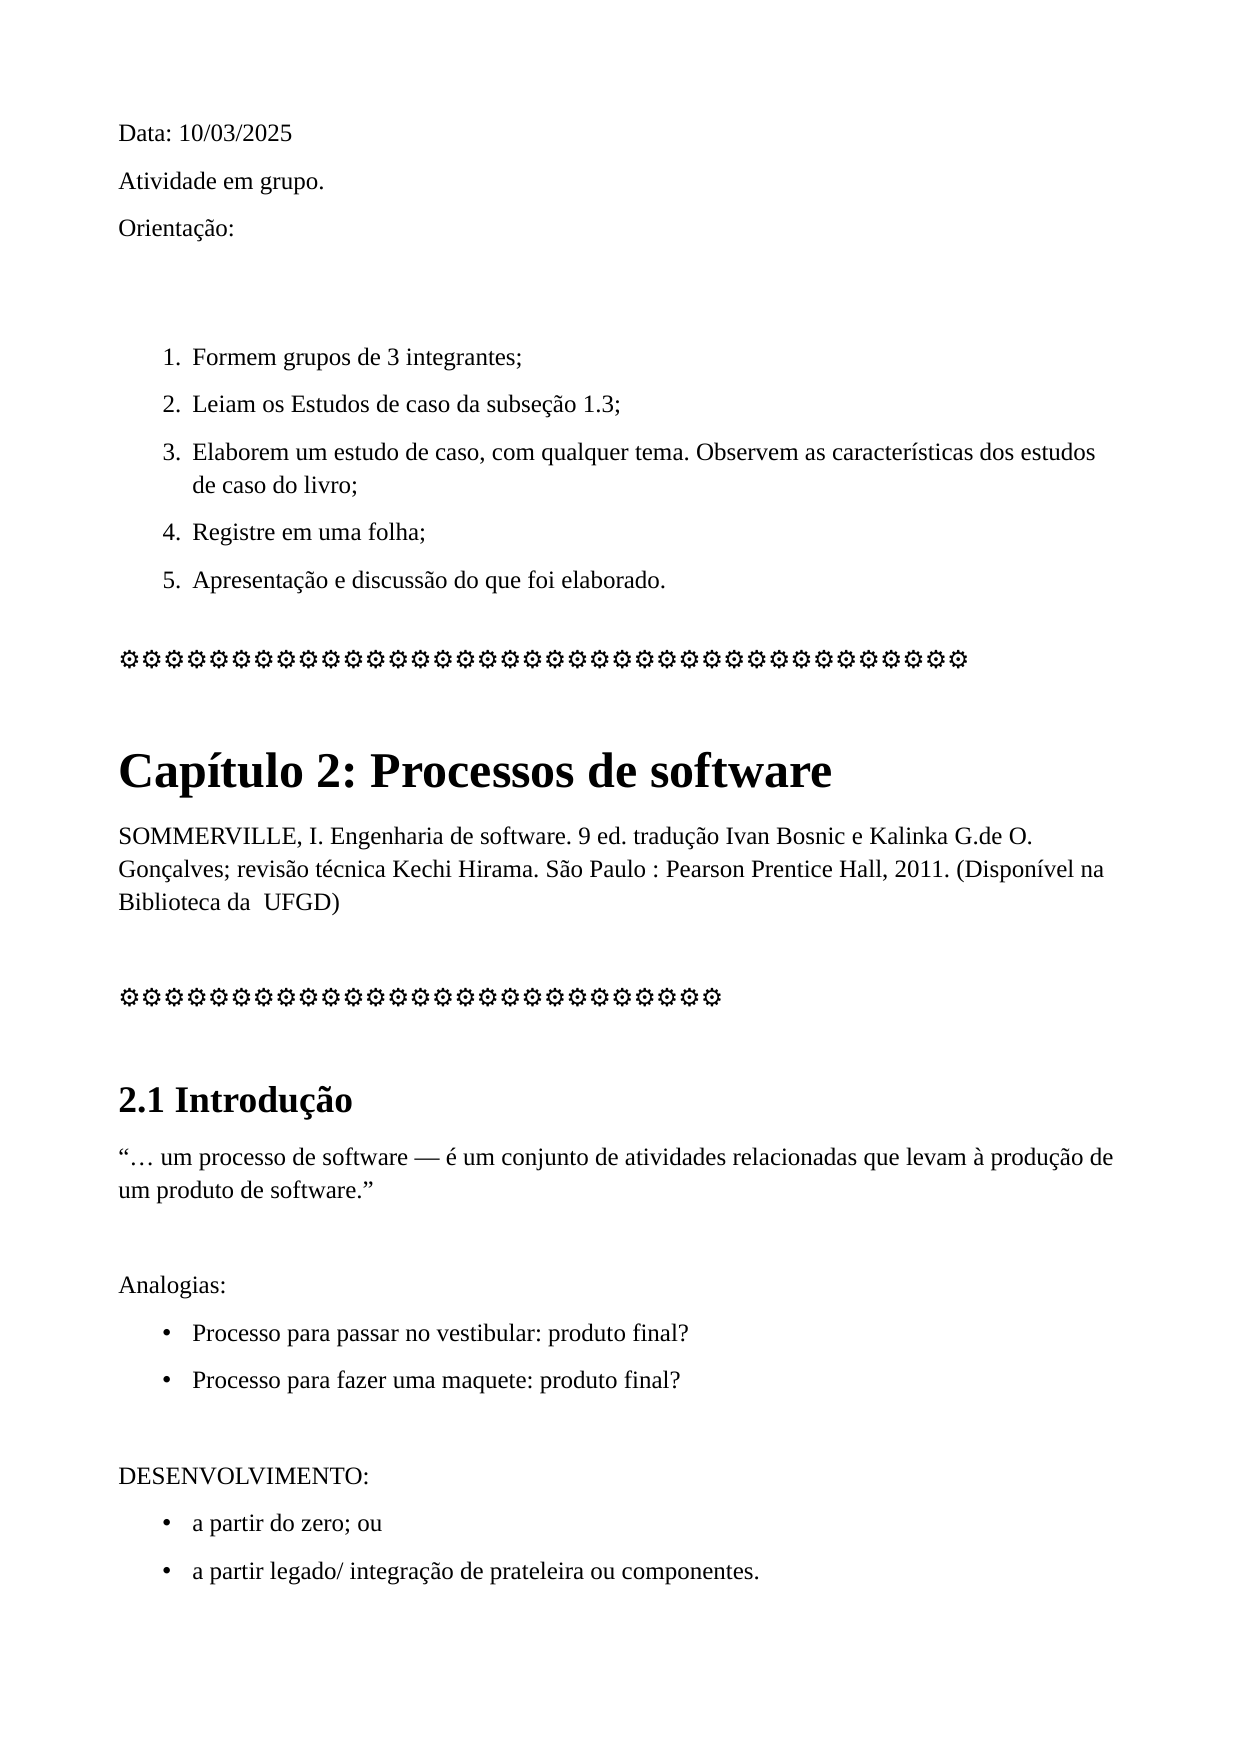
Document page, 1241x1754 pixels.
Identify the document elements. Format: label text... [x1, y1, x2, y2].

list a partir do zero; ou [162, 1508, 1122, 1537]
text ⚙️⚙️⚙️⚙️⚙️⚙️⚙️⚙️⚙️⚙️⚙️⚙️⚙️⚙️⚙️⚙️⚙️⚙️⚙️⚙️⚙️⚙️⚙️⚙️⚙️⚙️⚙️ [118, 983, 1122, 1011]
list a partir legado/ integração de prateleira ou componentes. [162, 1556, 1122, 1585]
list Processo para passar no vestibular: produto final? [162, 1318, 1122, 1347]
text Data: 10/03/2025 [118, 118, 1122, 147]
list Registre em uma folha; [162, 517, 1122, 546]
text Atividade em grupo. [118, 166, 1122, 194]
list Apresentação e discussão do que foi elaborado. [162, 565, 1122, 594]
list Elaborem um estudo de caso, com qualquer tema. Observem as características dos estudos de caso do livro; [162, 437, 1122, 498]
list Processo para fazer uma maquete: produto final? [162, 1366, 1122, 1394]
list Formem grupos de 3 integrantes; [162, 342, 1122, 370]
list Leiam os Estudos de caso da subseção 1.3; [162, 389, 1122, 418]
text “… um processo de software — é um conjunto de atividades relacionadas que levam à produção de um produto de software.” [118, 1142, 1122, 1204]
text DESENVOLVIMENTO: [118, 1461, 1122, 1489]
text Analogias: [118, 1270, 1122, 1299]
text ⚙️⚙️⚙️⚙️⚙️⚙️⚙️⚙️⚙️⚙️⚙️⚙️⚙️⚙️⚙️⚙️⚙️⚙️⚙️⚙️⚙️⚙️⚙️⚙️⚙️⚙️⚙️⚙️⚙️⚙️⚙️⚙️⚙️⚙️⚙️⚙️⚙️⚙️ [118, 613, 1122, 674]
subtitle Capítulo 2: Processos de software [118, 741, 1122, 798]
text Orientação: [118, 213, 1122, 242]
subtitle 2.1 Introdução [118, 1078, 1122, 1121]
text SOMMERVILLE, I. Engenharia de software. 9 ed. tradução Ivan Bosnic e Kalinka G.de O. Gonçalves; revisão técnica Kechi Hirama. São Paulo : Pearson Prentice Hall, 2011. (Disponível na Biblioteca da UFGD) [118, 821, 1122, 916]
